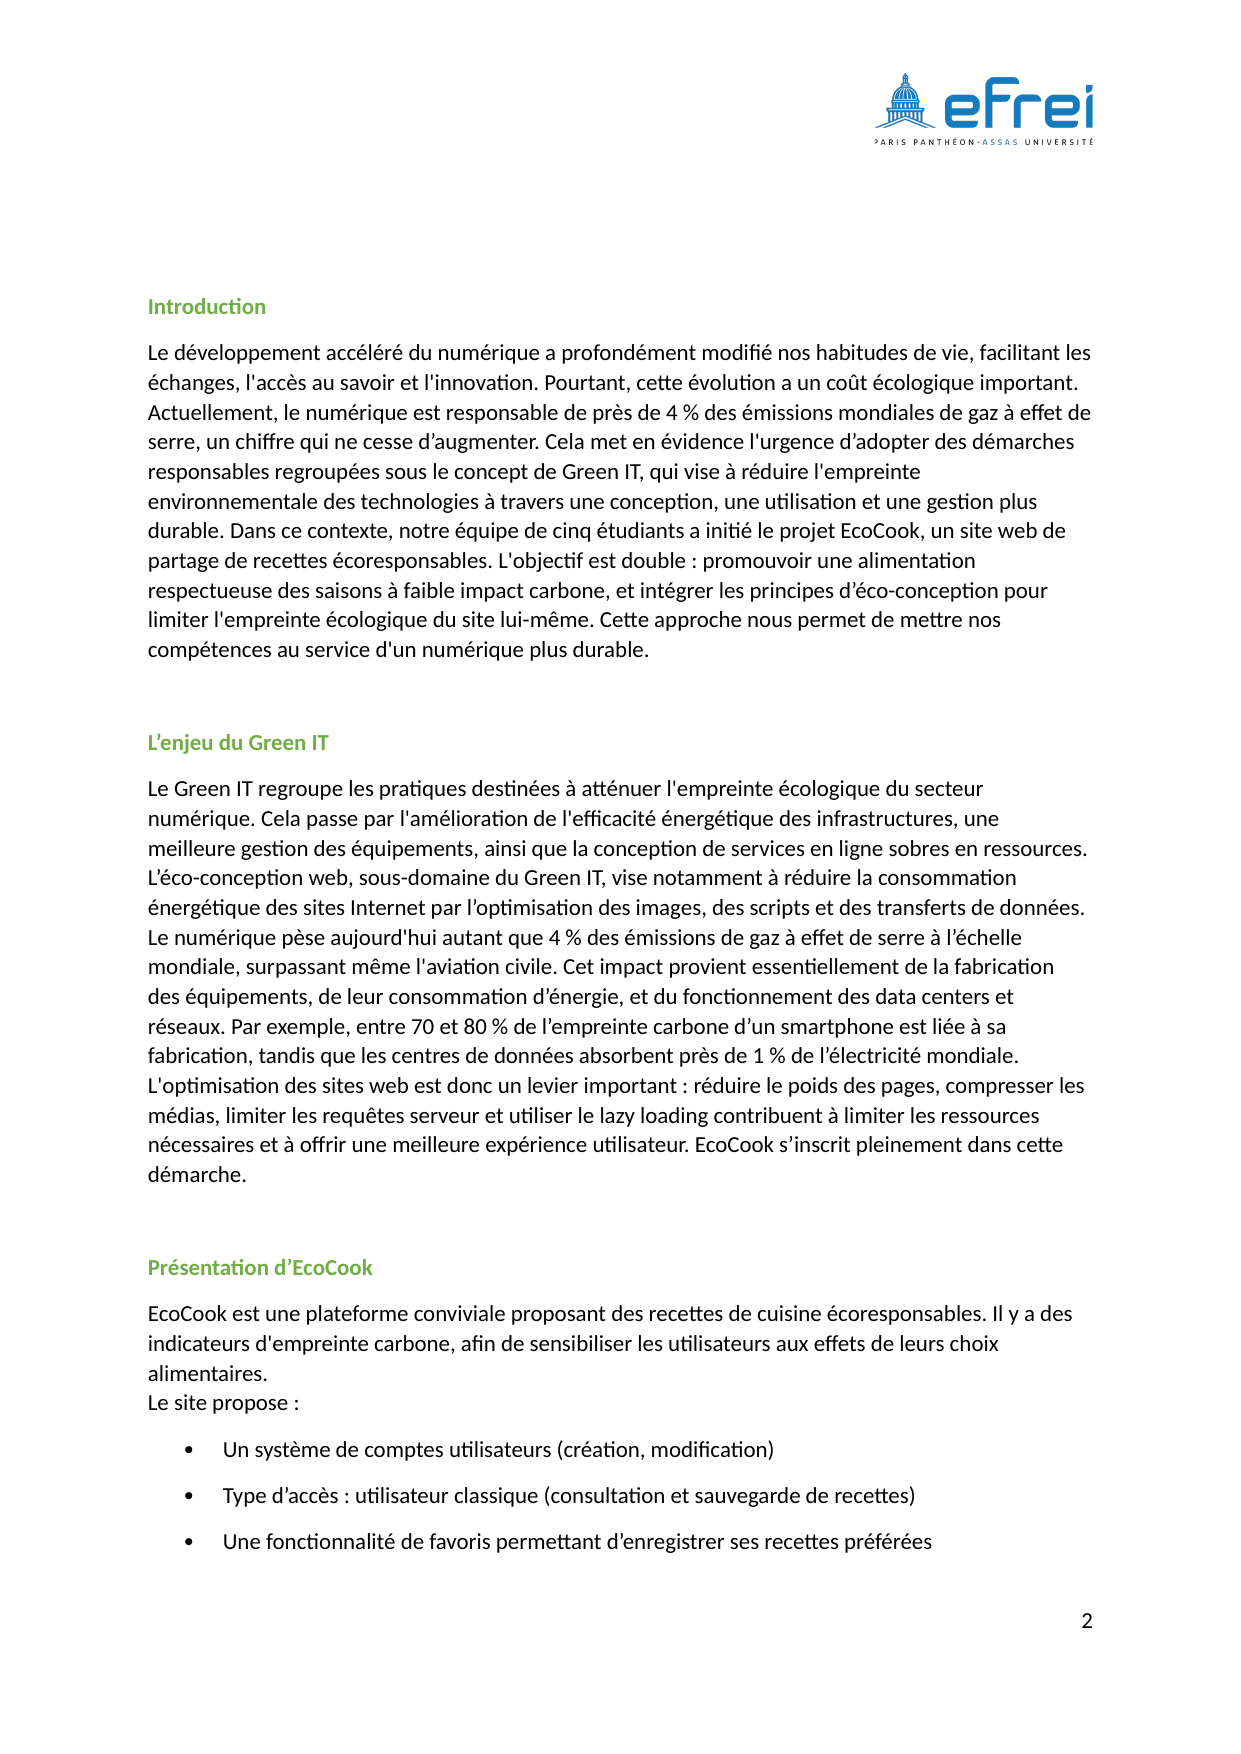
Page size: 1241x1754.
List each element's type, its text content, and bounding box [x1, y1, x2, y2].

list Type d’accès : utilisateur classique (consultation et sauvegarde de recettes) [185, 1481, 1093, 1509]
text Le développement accéléré du numérique a profondément modifié nos habitudes de vie, facilitant les échanges, l'accès au savoir et l'innovation. Pourtant, cette évolution a un coût écologique important. Actuellement, le numérique est responsable de près de 4 % des émissions mondiales de gaz à effet de serre, un chiffre qui ne cesse d’augmenter. Cela met en évidence l'urgence d’adopter des démarches responsables regroupées sous le concept de Green IT, qui vise à réduire l'empreinte environnementale des technologies à travers une conception, une utilisation et une gestion plus durable. Dans ce contexte, notre équipe de cinq étudiants a initié le projet EcoCook, un site web de partage de recettes écoresponsables. L'objectif est double : promouvoir une alimentation respectueuse des saisons à faible impact carbone, et intégrer les principes d’éco-conception pour limiter l'empreinte écologique du site lui-même. Cette approche nous permet de mettre nos compétences au service d'un numérique plus durable. [148, 338, 1093, 663]
text EcoCook est une plateforme conviviale proposant des recettes de cuisine écoresponsables. Il y a des indicateurs d'empreinte carbone, afin de sensibiliser les utilisateurs aux effets de leurs choix alimentaires. Le site propose : [148, 1299, 1093, 1416]
text Présentation d’EcoCook [148, 1253, 1093, 1281]
text L’enjeu du Green IT [148, 728, 1093, 756]
text Le Green IT regroupe les pratiques destinées à atténuer l'empreinte écologique du secteur numérique. Cela passe par l'amélioration de l'efficacité énergétique des infrastructures, une meilleure gestion des équipements, ainsi que la conception de services en ligne sobres en ressources. L’éco-conception web, sous-domaine du Green IT, vise notamment à réduire la consommation énergétique des sites Internet par l’optimisation des images, des scripts et des transferts de données. Le numérique pèse aujourd'hui autant que 4 % des émissions de gaz à effet de serre à l’échelle mondiale, surpassant même l'aviation civile. Cet impact provient essentiellement de la fabrication des équipements, de leur consommation d’énergie, et du fonctionnement des data centers et réseaux. Par exemple, entre 70 et 80 % de l’empreinte carbone d’un smartphone est liée à sa fabrication, tandis que les centres de données absorbent près de 1 % de l’électricité mondiale. L'optimisation des sites web est donc un levier important : réduire le poids des pages, compresser les médias, limiter les requêtes serveur et utiliser le lazy loading contribuent à limiter les ressources nécessaires et à offrir une meilleure expérience utilisateur. EcoCook s’inscrit pleinement dans cette démarche. [148, 774, 1093, 1188]
list Une fonctionnalité de favoris permettant d’enregistrer ses recettes préférées [185, 1527, 1093, 1556]
list Un système de comptes utilisateurs (création, modification) [185, 1435, 1093, 1463]
text Introduction [148, 292, 1093, 320]
